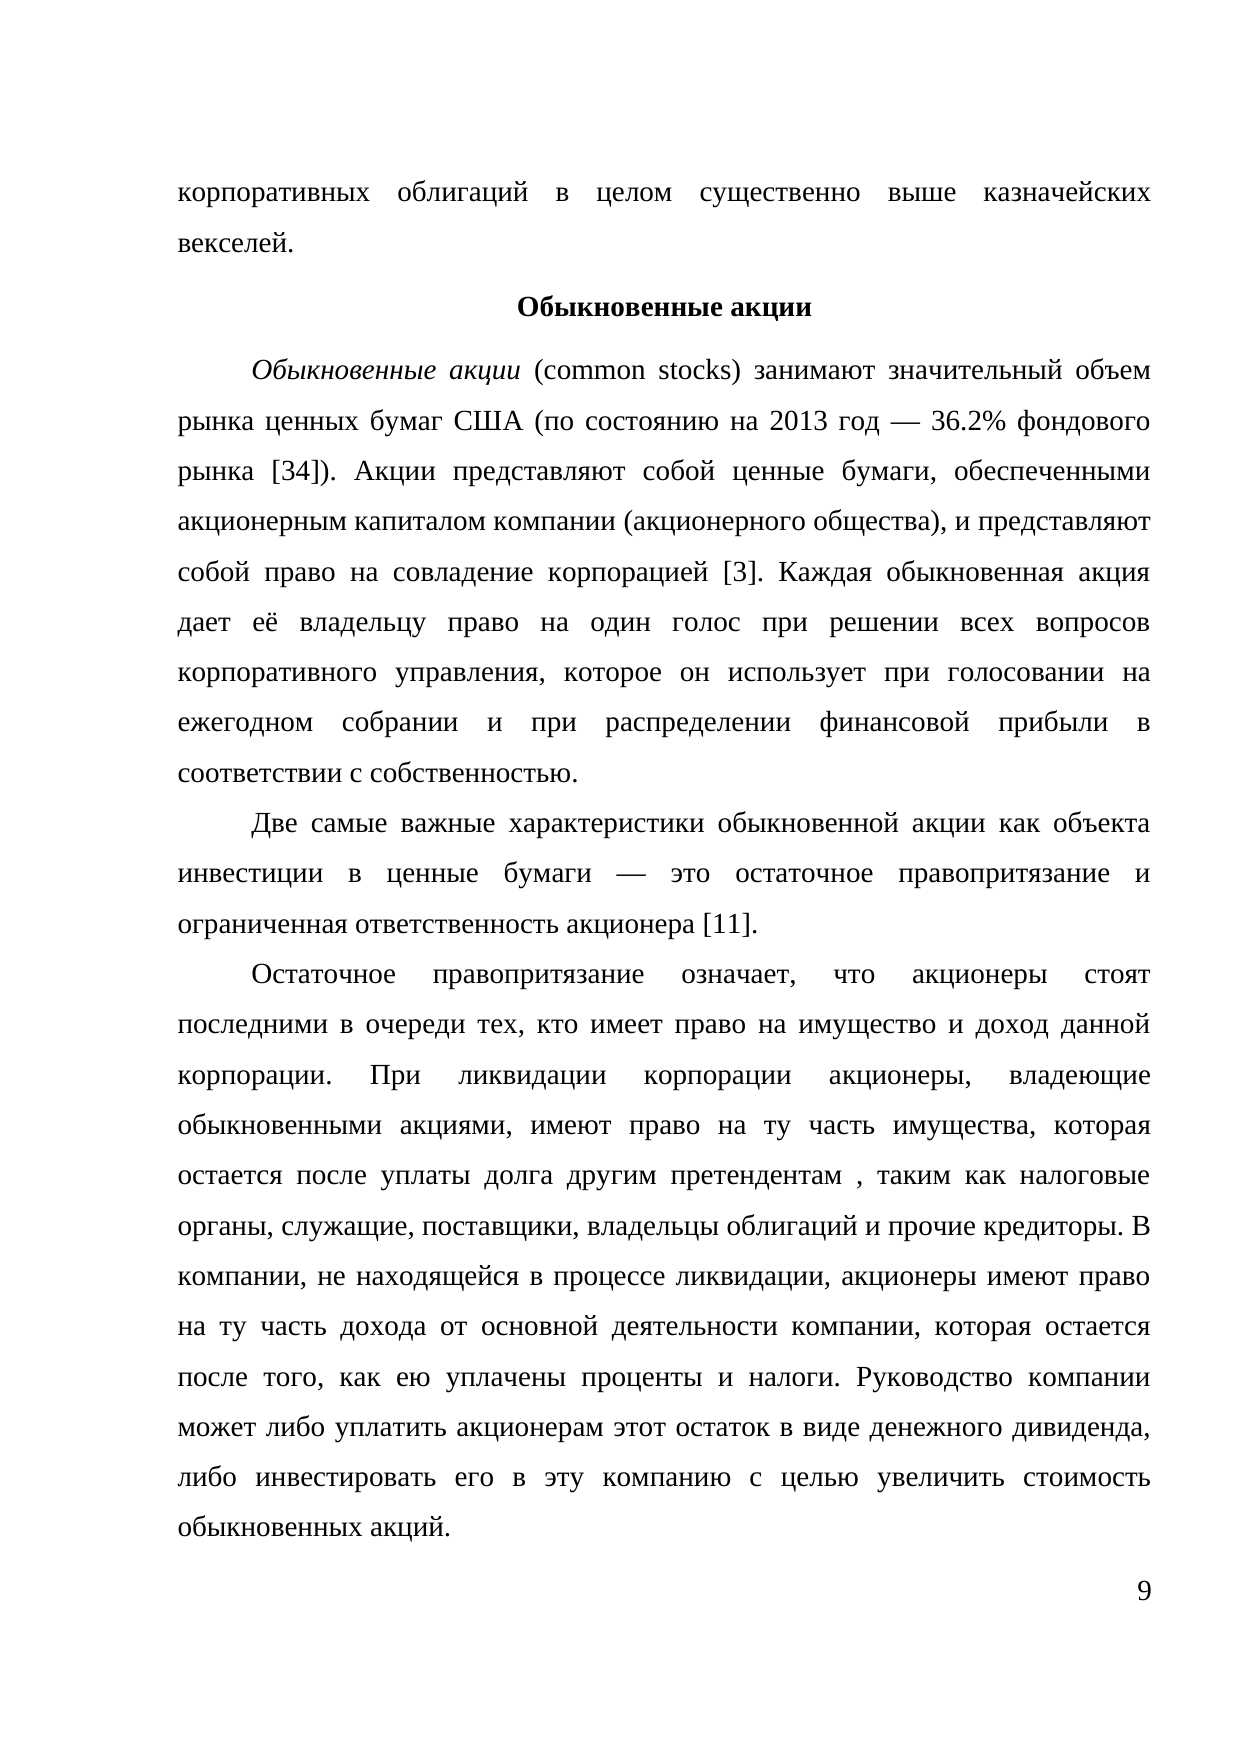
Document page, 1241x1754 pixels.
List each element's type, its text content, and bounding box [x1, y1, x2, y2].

text Остаточное правопритязание означает, что акционеры стоят последними в очереди тех, кто имеет право на имущество и доход данной корпорации. При ликвидации корпорации акционеры, владеющие обыкновенными акциями, имеют право на ту часть имущества, которая остается после уплаты долга другим претендентам , таким как налоговые органы, служащие, поставщики, владельцы облигаций и прочие кредиторы. В компании, не находящейся в процессе ликвидации, акционеры имеют право на ту часть дохода от основной деятельности компании, которая остается после того, как ею уплачены проценты и налоги. Руководство компании может либо уплатить акционерам этот остаток в виде денежного дивиденда, либо инвестировать его в эту компанию с целью увеличить стоимость обыкновенных акций. [177, 956, 1152, 1543]
text Обыкновенные акции (common stocks) занимают значительный объем рынка ценных бумаг США (по состоянию на 2013 год — 36.2% фондового рынка [34]). Акции представляют собой ценные бумаги, обеспеченными акционерным капиталом компании (акционерного общества), и представляют собой право на совладение корпорацией [3]. Каждая обыкновенная акция дает её владельцу право на один голос при решении всех вопросов корпоративного управления, которое он использует при голосовании на ежегодном собрании и при распределении финансовой прибыли в соответствии с собственностью. [177, 352, 1152, 788]
subtitle Обыкновенные акции [177, 289, 1152, 323]
text Две самые важные характеристики обыкновенной акции как объекта инвестиции в ценные бумаги — это остаточное правопритязание и ограниченная ответственность акционера [11]. [177, 805, 1152, 939]
text корпоративных облигаций в целом существенно выше казначейских векселей. [177, 174, 1152, 258]
